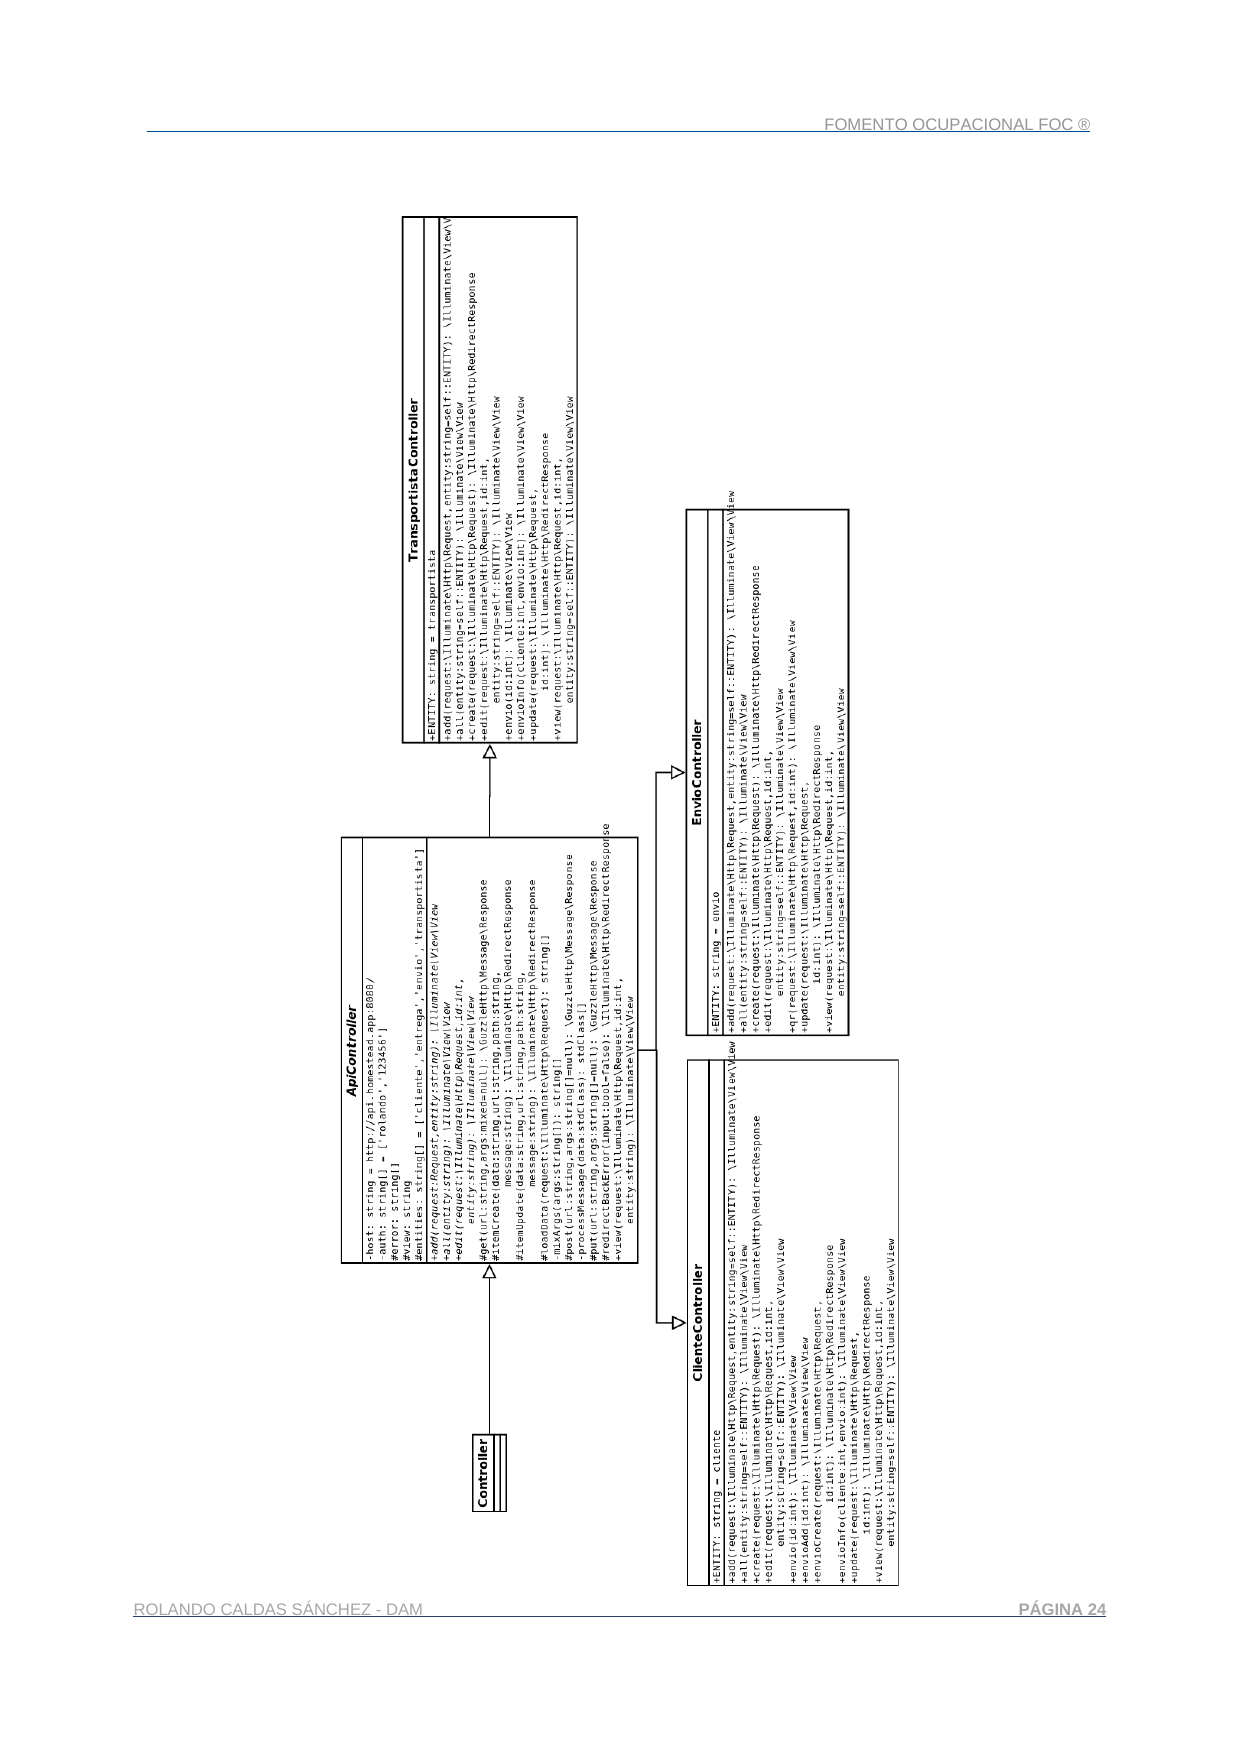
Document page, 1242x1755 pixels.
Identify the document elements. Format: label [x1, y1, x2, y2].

picture [340, 216, 899, 1586]
